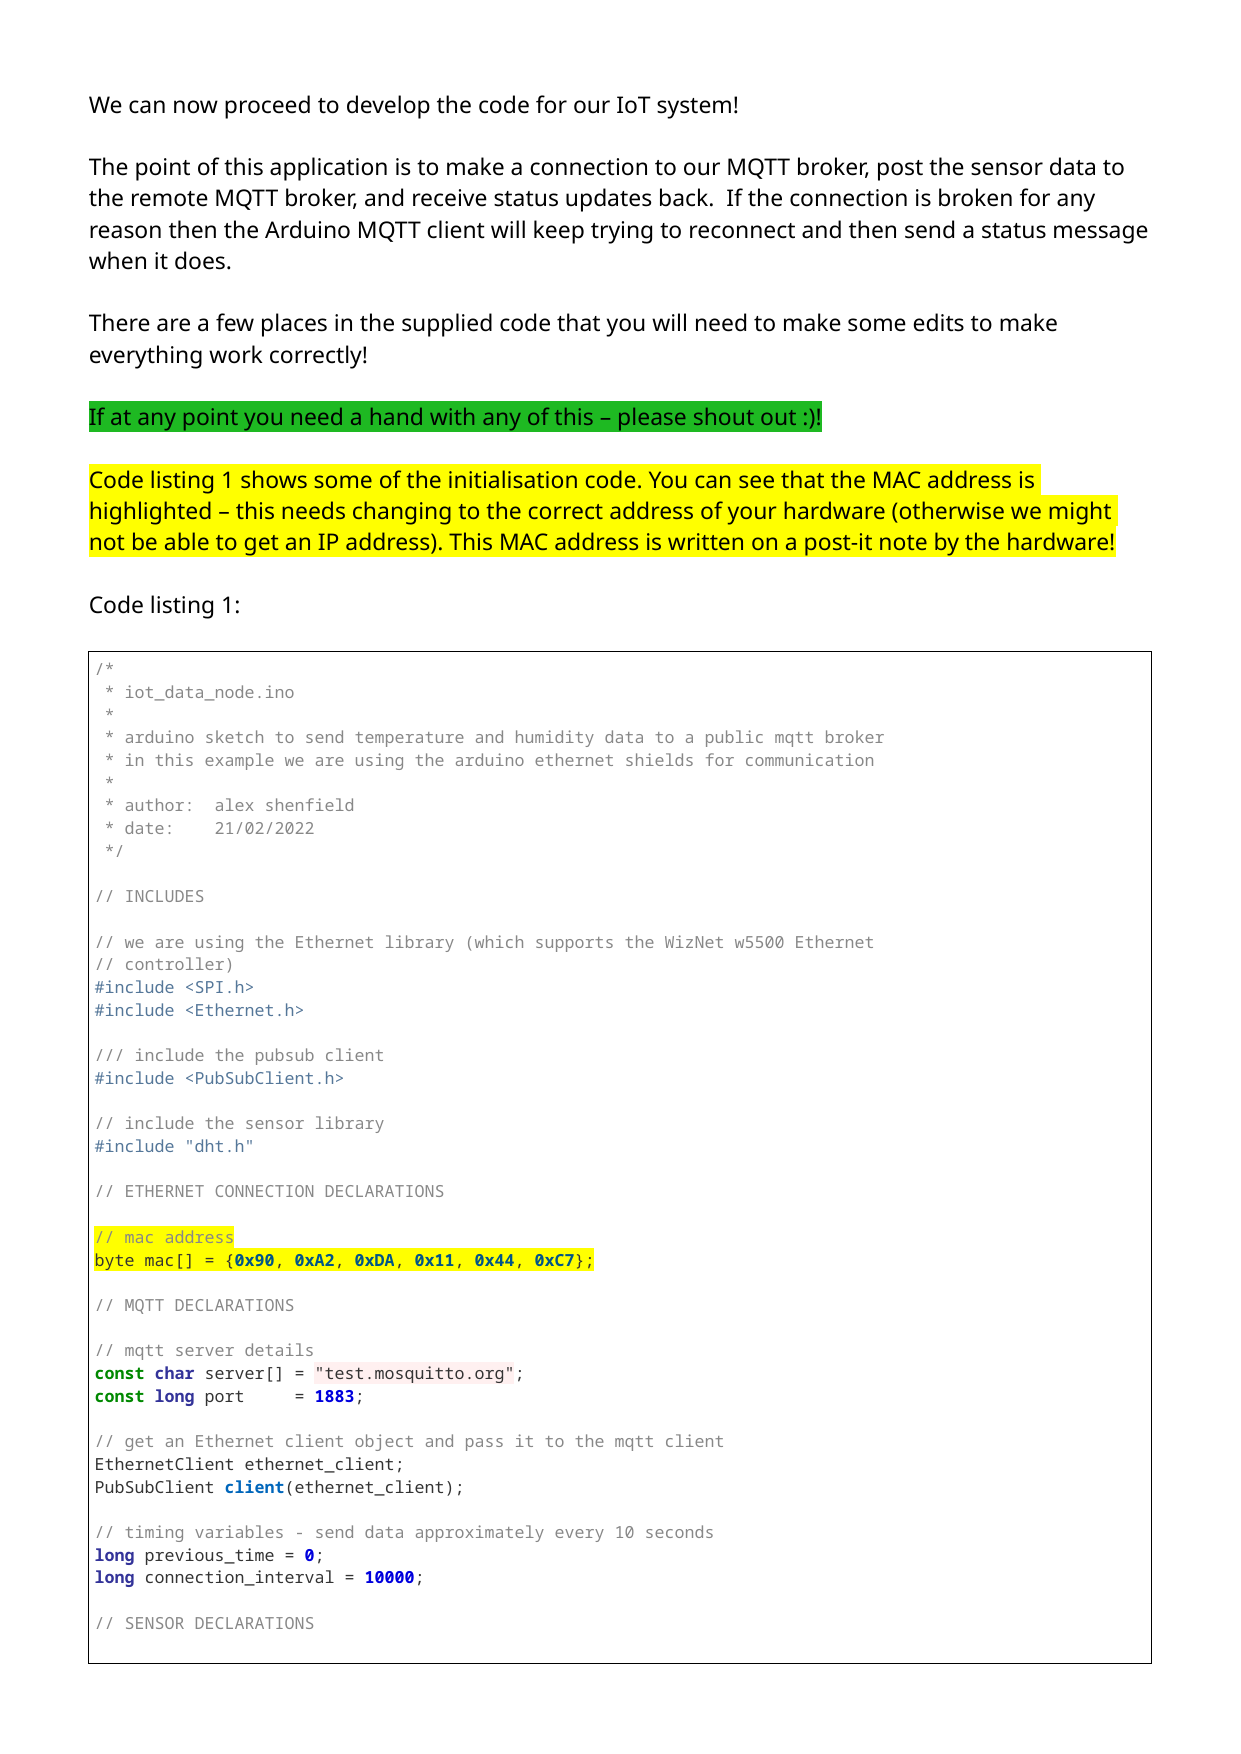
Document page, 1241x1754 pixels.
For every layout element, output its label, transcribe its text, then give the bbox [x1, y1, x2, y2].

text If at any point you need a hand with any of this – please shout out :)! [88, 401, 1152, 432]
text The point of this application is to make a connection to our MQTT broker, post the sensor data to the remote MQTT broker, and receive status updates back. If the connection is broken for any reason then the Arduino MQTT client will keep trying to reconnect and then send a status message when it does. [88, 151, 1152, 276]
text Code listing 1: [88, 588, 1152, 620]
text There are a few places in the supplied code that you will need to make some edits to make everything work correctly! [88, 307, 1152, 370]
text We can now proceed to develop the code for our IoT system! [88, 88, 1152, 120]
table_header /* * iot_data_node.ino * * arduino sketch to send temperature and humidity data to a public mqtt broker * in this example we are using the arduino ethernet shields for communication * * author: alex shenfield * date: 21/02/2022 */ // INCLUDES // we are using the Ethernet library (which supports the WizNet w5500 Ethernet // controller) #include <SPI.h> #include <Ethernet.h> /// include the pubsub client #include <PubSubClient.h> // include the sensor library #include "dht.h" // ETHERNET CONNECTION DECLARATIONS // mac address byte mac[] = {0x90, 0xA2, 0xDA, 0x11, 0x44, 0xC7}; // MQTT DECLARATIONS // mqtt server details const char server[] = "test.mosquitto.org"; const long port = 1883; // get an Ethernet client object and pass it to the mqtt client EthernetClient ethernet_client; PubSubClient client(ethernet_client); // timing variables - send data approximately every 10 seconds long previous_time = 0; long connection_interval = 10000; // SENSOR DECLARATIONS [89, 652, 1151, 1663]
text Code listing 1 shows some of the initialisation code. You can see that the MAC address is highlighted – this needs changing to the correct address of your hardware (otherwise we might not be able to get an IP address). This MAC address is written on a post-it note by the hardware! [88, 463, 1152, 557]
